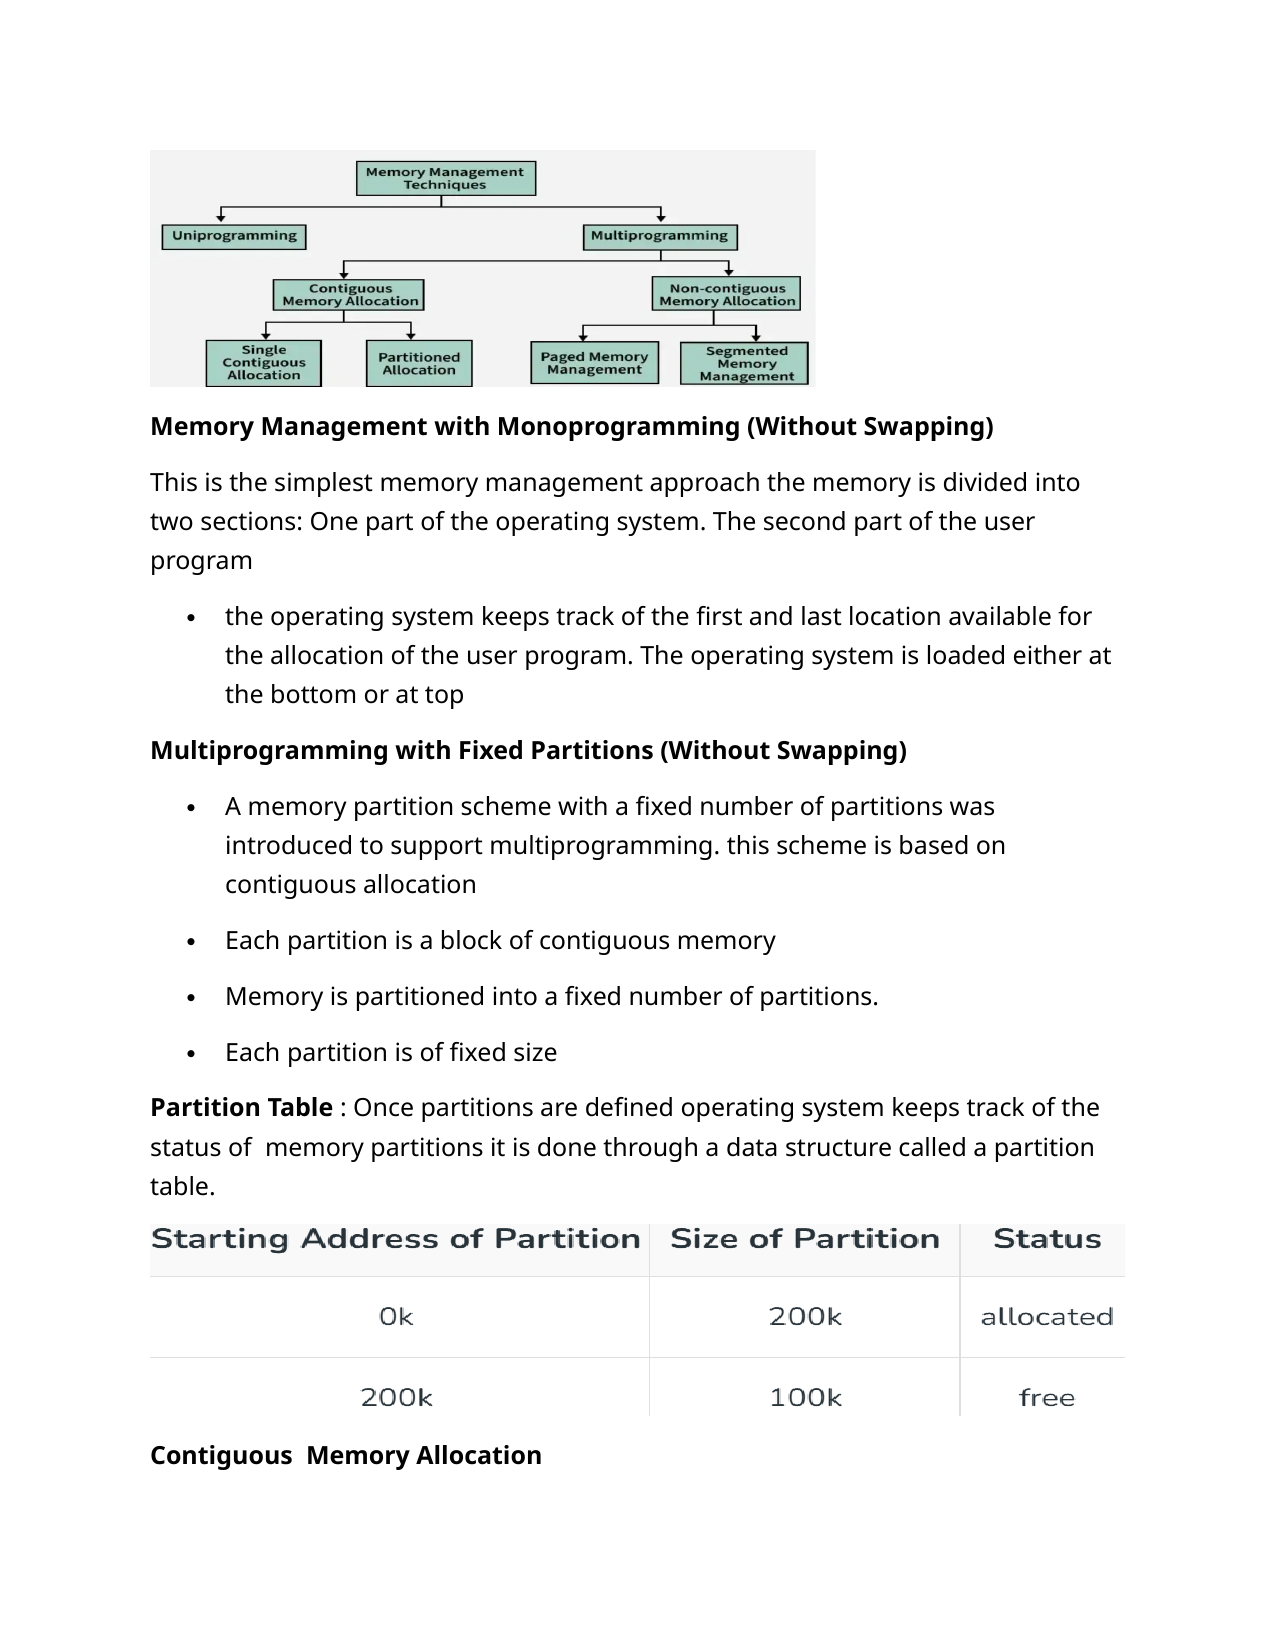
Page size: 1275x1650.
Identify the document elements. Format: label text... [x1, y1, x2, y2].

text Multiprogramming with Fixed Partitions (Without Swapping) [150, 733, 1125, 767]
list Memory is partitioned into a fixed number of partitions. [187, 978, 1125, 1012]
list A memory partition scheme with a fixed number of partitions was introduced to support multiprogramming. this scheme is based on contiguous allocation [187, 788, 1125, 901]
list the operating system keeps track of the first and last location available for the allocation of the user program. The operating system is loaded either at the bottom or at top [187, 598, 1125, 711]
text Partition Table : Once partitions are defined operating system keeps track of the status of memory partitions it is done through a data structure called a partition table. [150, 1090, 1125, 1202]
list Each partition is a block of contiguous memory [187, 923, 1125, 957]
text Contiguous Memory Allocation [150, 1438, 1125, 1472]
text Memory Management with Monoprogramming (Without Swapping) [150, 408, 1125, 442]
text This is the simplest memory management approach the memory is divided into two sections: One part of the operating system. The second part of the user program [150, 464, 1125, 577]
list Each partition is of fixed size [187, 1034, 1125, 1068]
